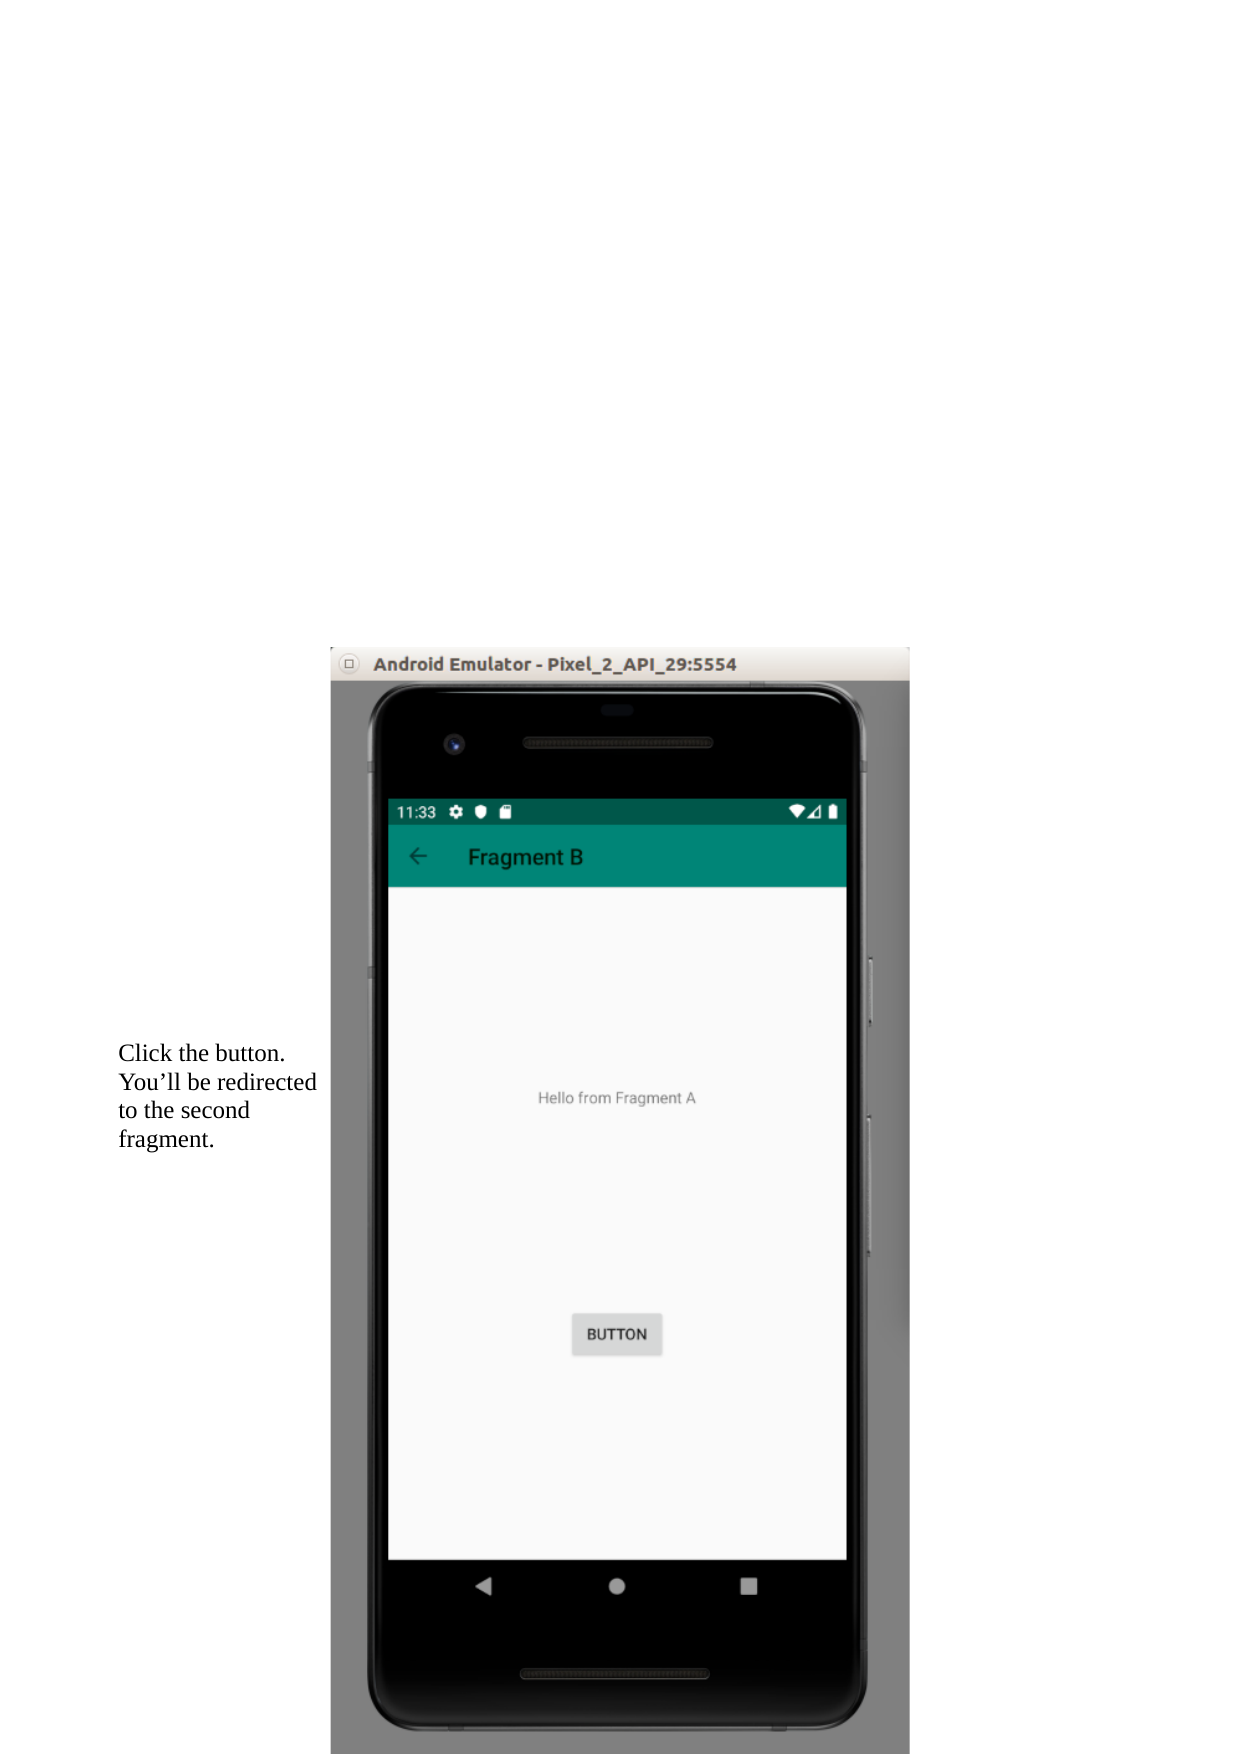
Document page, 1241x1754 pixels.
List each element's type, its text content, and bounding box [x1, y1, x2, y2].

picture [330, 647, 910, 1754]
text Click the button. You’ll be redirected to the second fragment. [118, 1038, 330, 1153]
text [910, 1038, 1122, 1153]
